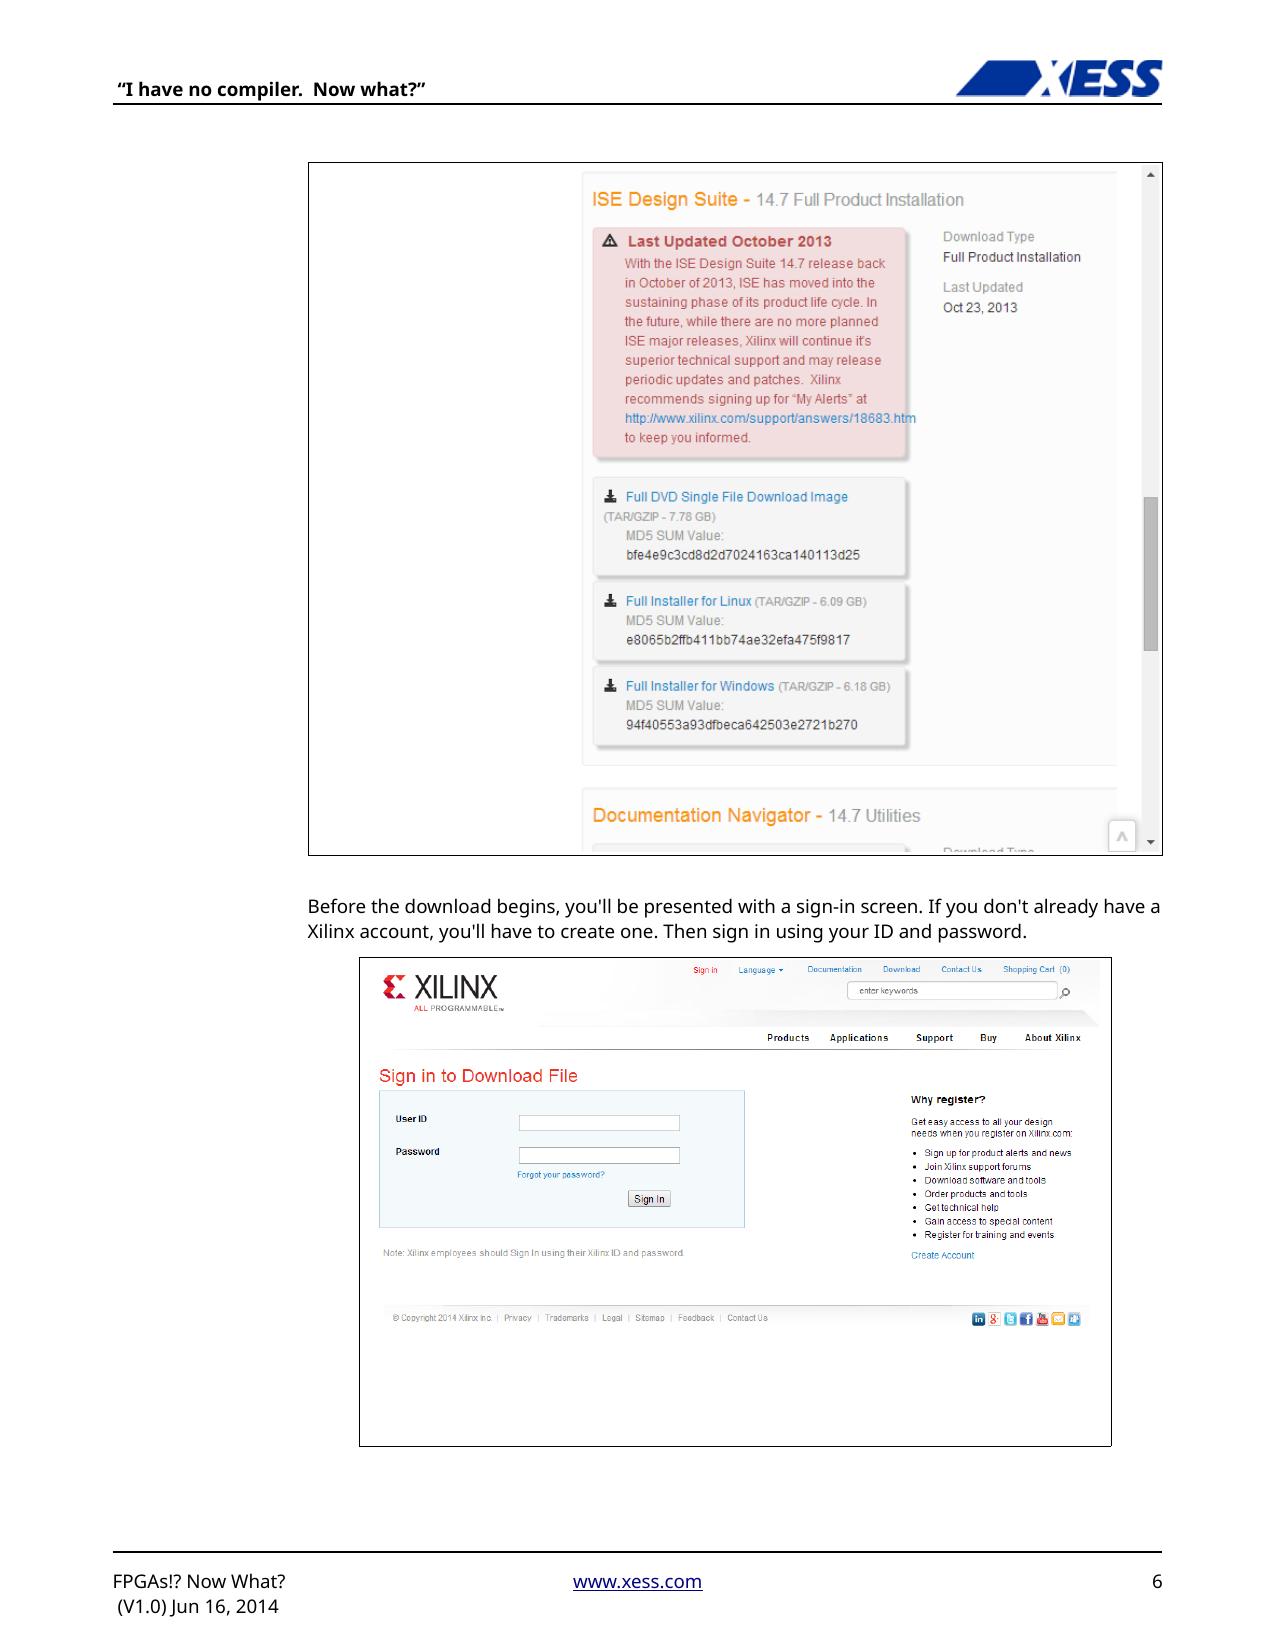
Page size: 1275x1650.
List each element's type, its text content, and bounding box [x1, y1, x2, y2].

picture [310, 165, 1160, 852]
text Before the download begins, you'll be presented with a sign-in screen. If you don't already have a Xilinx account, you'll have to create one. Then sign in using your ID and password. [307, 893, 1162, 944]
picture [362, 960, 1108, 1443]
picture [955, 60, 1163, 97]
